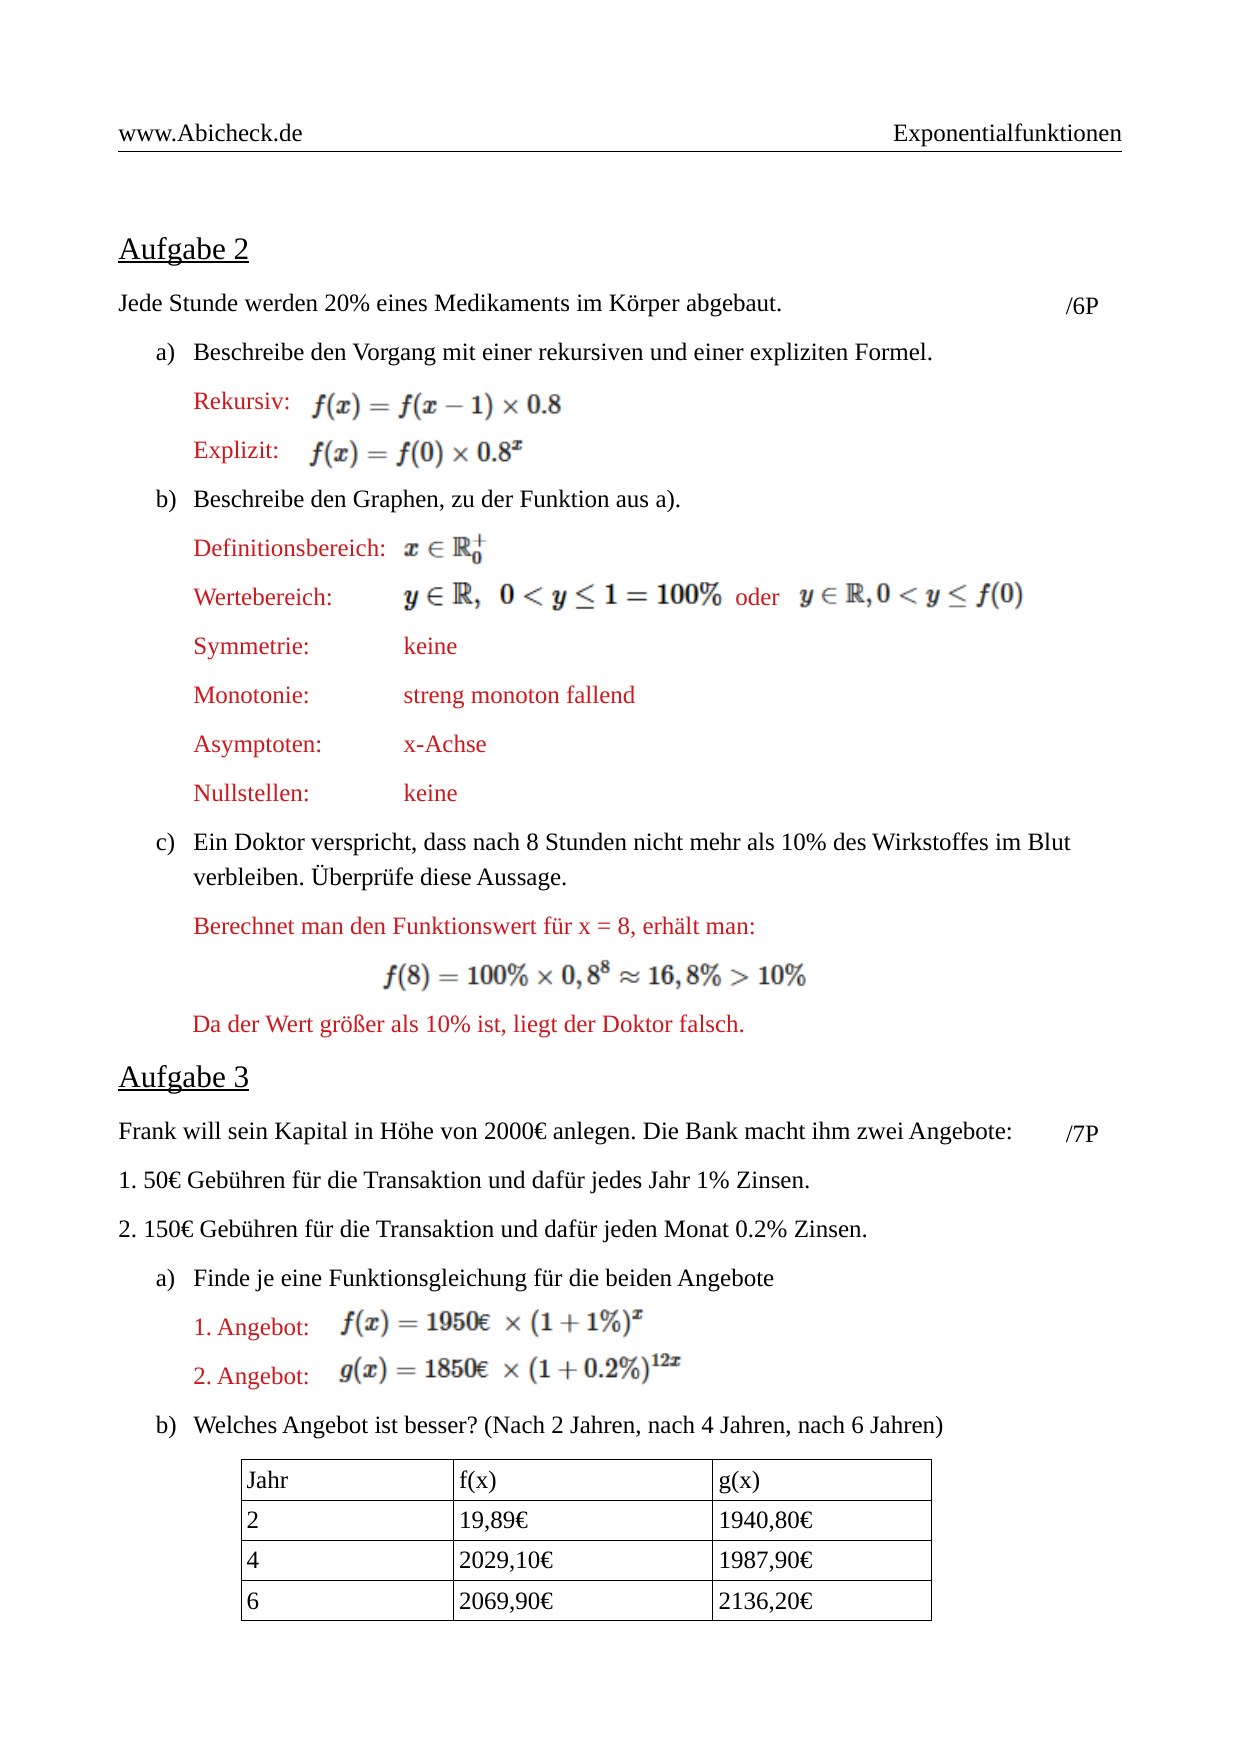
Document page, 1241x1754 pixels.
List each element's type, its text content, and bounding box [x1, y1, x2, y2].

list oder [732, 582, 791, 611]
list Rekursiv: [156, 386, 299, 414]
list Welches Angebot ist besser? (Nach 2 Jahren, nach 4 Jahren, nach 6 Jahren) [156, 1410, 1122, 1439]
list [1028, 582, 1122, 611]
list Monotonie: streng monoton fallend [156, 680, 1122, 709]
list Definitionsbereich: [156, 533, 400, 562]
table_cell 2069,90€ [454, 1581, 712, 1620]
picture [375, 954, 812, 999]
table_cell 6 [242, 1581, 453, 1620]
list Nullstellen: keine [156, 778, 1122, 807]
list [697, 1361, 1122, 1390]
text Aufgabe 3 [118, 1058, 1122, 1094]
list Berechnet man den Funktionswert für x = 8, erhält man: [156, 911, 1122, 939]
picture [299, 385, 575, 425]
list [650, 1312, 1122, 1341]
list Explizit: [156, 435, 306, 463]
list Beschreibe den Graphen, zu der Funktion aus a). [156, 484, 1122, 513]
picture [399, 582, 732, 614]
list 2. Angebot: [156, 1361, 334, 1390]
table_cell 2136,20€ [713, 1581, 931, 1620]
text 2. 150€ Gebühren für die Transaktion und dafür jeden Monat 0.2% Zinsen. [118, 1214, 1122, 1243]
list Wertebereich: [156, 582, 399, 611]
picture [334, 1305, 697, 1392]
picture [400, 523, 487, 569]
text Frank will sein Kapital in Höhe von 2000€ anlegen. Die Bank macht ihm zwei Angebote: [118, 1116, 1122, 1144]
picture [306, 434, 531, 473]
list Beschreibe den Vorgang mit einer rekursiven und einer expliziten Formel. [156, 337, 1122, 365]
table_header f(x) [454, 1460, 712, 1499]
table_cell 2029,10€ [454, 1541, 712, 1580]
list Asymptoten: x-Achse [156, 729, 1122, 758]
text 1. 50€ Gebühren für die Transaktion und dafür jedes Jahr 1% Zinsen. [118, 1165, 1122, 1193]
list Ein Doktor verspricht, dass nach 8 Stunden nicht mehr als 10% des Wirkstoffes im Blut verbleiben. Überprüfe diese Aussage. [156, 827, 1122, 891]
table_header Jahr [242, 1460, 453, 1499]
list [575, 386, 1122, 414]
text Jede Stunde werden 20% eines Medikaments im Körper abgebaut. [118, 288, 1122, 316]
list [531, 435, 1122, 463]
list Symmetrie: keine [156, 631, 1122, 660]
text Aufgabe 2 [118, 230, 1122, 266]
text Da der Wert größer als 10% ist, liegt der Doktor falsch. [118, 1009, 1122, 1038]
table_cell 1987,90€ [713, 1541, 931, 1580]
table_cell 2 [242, 1501, 453, 1540]
table_header g(x) [713, 1460, 931, 1499]
list 1. Angebot: [156, 1312, 334, 1341]
table_cell 19,89€ [454, 1501, 712, 1540]
list [487, 533, 1122, 562]
table_cell 4 [242, 1541, 453, 1580]
list Finde je eine Funktionsgleichung für die beiden Angebote [156, 1263, 1122, 1292]
table_cell 1940,80€ [713, 1501, 931, 1540]
picture [791, 574, 1028, 617]
